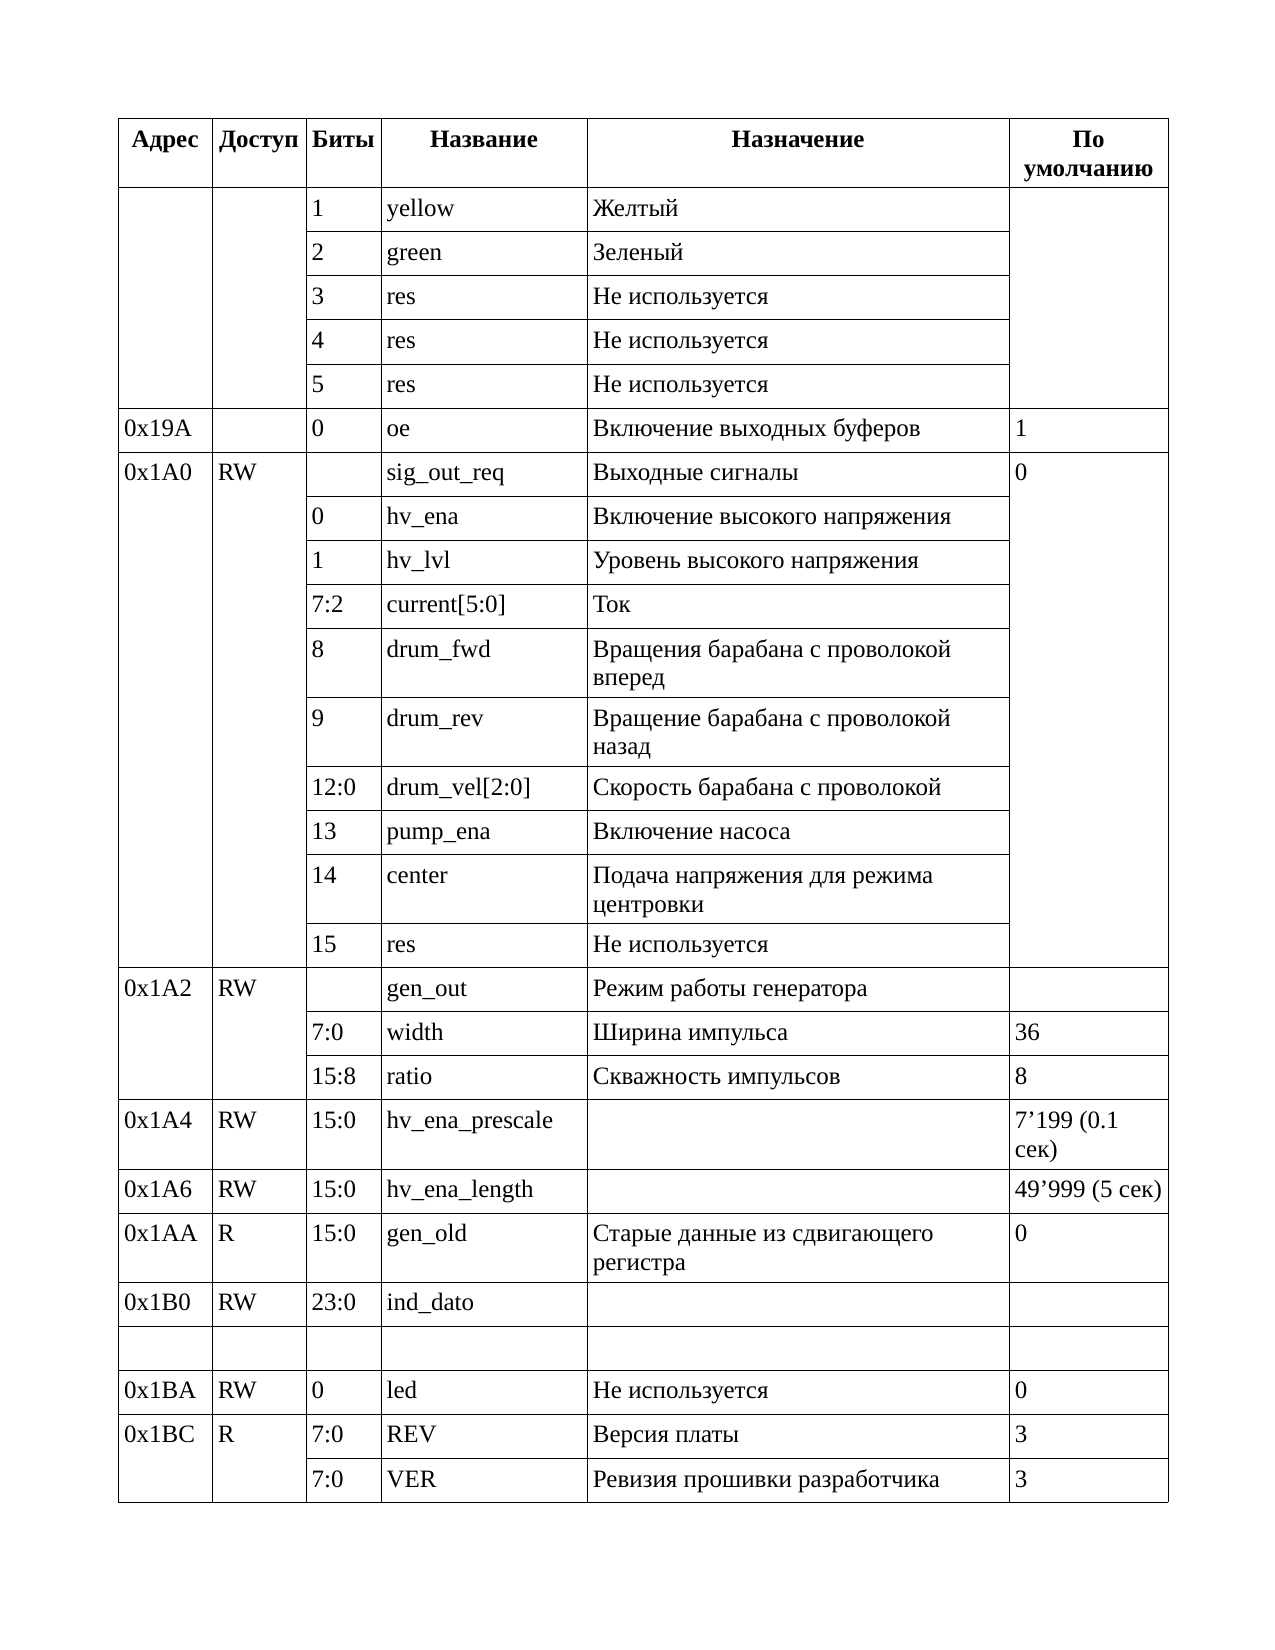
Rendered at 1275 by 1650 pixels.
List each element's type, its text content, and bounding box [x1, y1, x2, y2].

table_cell Включение высокого напряжения [588, 497, 1009, 540]
table_cell Подача напряжения для режима центровки [588, 855, 1009, 923]
table_cell [1010, 968, 1168, 1011]
table_cell Ревизия прошивки разработчика [588, 1459, 1009, 1502]
table_cell 3 [1010, 1415, 1168, 1458]
table_cell Включение выходных буферов [588, 409, 1009, 452]
table_cell Не используется [588, 1371, 1009, 1414]
table_cell res [382, 276, 587, 319]
table_cell Версия платы [588, 1415, 1009, 1458]
table_header По умолчанию [1010, 119, 1168, 187]
table_cell Не используется [588, 924, 1009, 967]
table_cell pump_ena [382, 811, 587, 854]
table_cell current[5:0] [382, 585, 587, 628]
table_cell width [382, 1012, 587, 1055]
table_cell Зеленый [588, 232, 1009, 275]
table_cell [307, 968, 381, 1011]
table_cell 7:0 [307, 1415, 381, 1458]
table_cell oe [382, 409, 587, 452]
table_cell RW [213, 1283, 306, 1326]
table_cell Не используется [588, 320, 1009, 363]
table_cell 0x1A6 [119, 1170, 212, 1212]
table_cell drum_rev [382, 698, 587, 766]
table_cell 15:0 [307, 1170, 381, 1212]
table_cell Желтый [588, 188, 1009, 231]
table_cell hv_ena_length [382, 1170, 587, 1212]
table_cell 0 [307, 497, 381, 540]
table_cell 3 [1010, 1459, 1168, 1502]
table_cell 15:8 [307, 1056, 381, 1099]
table_cell [213, 1327, 306, 1370]
table_cell res [382, 365, 587, 407]
table_cell led [382, 1371, 587, 1414]
table_cell Ток [588, 585, 1009, 628]
table_cell Уровень высокого напряжения [588, 541, 1009, 584]
table_cell 0 [307, 409, 381, 452]
table_cell [307, 453, 381, 496]
table_cell [588, 1283, 1009, 1326]
table_cell REV [382, 1415, 587, 1458]
table_cell 8 [1010, 1056, 1168, 1099]
table_cell green [382, 232, 587, 275]
table_cell Режим работы генератора [588, 968, 1009, 1011]
table_cell 3 [307, 276, 381, 319]
table_cell 0 [1010, 453, 1168, 967]
table_cell drum_fwd [382, 629, 587, 697]
table_cell 0 [307, 1371, 381, 1414]
table_cell 0x1BA [119, 1371, 212, 1414]
table_cell Вращения барабана с проволокой вперед [588, 629, 1009, 697]
table_cell RW [213, 453, 306, 967]
table_cell sig_out_req [382, 453, 587, 496]
table_cell RW [213, 1100, 306, 1168]
table_cell gen_out [382, 968, 587, 1011]
table_cell 2 [307, 232, 381, 275]
table_cell [588, 1170, 1009, 1212]
table_cell 49’999 (5 сек) [1010, 1170, 1168, 1212]
table_cell VER [382, 1459, 587, 1502]
table_cell Включение насоса [588, 811, 1009, 854]
table_cell 0x19A [119, 409, 212, 452]
table_cell 0x1AA [119, 1214, 212, 1282]
table_header Доступ [213, 119, 306, 187]
table_cell gen_old [382, 1214, 587, 1282]
table_cell 7:2 [307, 585, 381, 628]
table_cell Не используется [588, 276, 1009, 319]
table_cell 1 [307, 188, 381, 231]
table_cell [307, 1327, 381, 1370]
table_cell drum_vel[2:0] [382, 767, 587, 810]
table_cell 12:0 [307, 767, 381, 810]
table_cell 5 [307, 365, 381, 407]
table_cell ratio [382, 1056, 587, 1099]
table_cell RW [213, 1170, 306, 1212]
table_cell [1010, 1327, 1168, 1370]
table_cell 0x1A2 [119, 968, 212, 1099]
table_cell 8 [307, 629, 381, 697]
table_cell hv_ena_prescale [382, 1100, 587, 1168]
table_cell Скважность импульсов [588, 1056, 1009, 1099]
table_header Адрес [119, 119, 212, 187]
table_cell 15 [307, 924, 381, 967]
table_cell center [382, 855, 587, 923]
table_cell 0 [1010, 1371, 1168, 1414]
table_cell Скорость барабана с проволокой [588, 767, 1009, 810]
table_cell 7’199 (0.1 сек) [1010, 1100, 1168, 1168]
table_cell 13 [307, 811, 381, 854]
table_cell R [213, 1214, 306, 1282]
table_cell Ширина импульса [588, 1012, 1009, 1055]
table_cell 0x1A0 [119, 453, 212, 967]
table_cell RW [213, 1371, 306, 1414]
table_header Биты [307, 119, 381, 187]
table_cell 0x1B0 [119, 1283, 212, 1326]
table_cell hv_lvl [382, 541, 587, 584]
table_cell R [213, 1415, 306, 1502]
table_cell 9 [307, 698, 381, 766]
table_cell Вращение барабана с проволокой назад [588, 698, 1009, 766]
table_header Название [382, 119, 587, 187]
table_cell res [382, 320, 587, 363]
table_cell Не используется [588, 365, 1009, 407]
table_cell yellow [382, 188, 587, 231]
table_cell 15:0 [307, 1214, 381, 1282]
table_cell 4 [307, 320, 381, 363]
table_cell 7:0 [307, 1012, 381, 1055]
table_cell 15:0 [307, 1100, 381, 1168]
table_cell hv_ena [382, 497, 587, 540]
table_cell [382, 1327, 587, 1370]
table_cell ind_dato [382, 1283, 587, 1326]
table_cell Выходные сигналы [588, 453, 1009, 496]
table_cell 0x1A4 [119, 1100, 212, 1168]
table_cell [588, 1327, 1009, 1370]
table_cell 0 [1010, 1214, 1168, 1282]
table_cell 1 [307, 541, 381, 584]
table_cell Старые данные из сдвигающего регистра [588, 1214, 1009, 1282]
table_cell 36 [1010, 1012, 1168, 1055]
table_cell 7:0 [307, 1459, 381, 1502]
table_cell res [382, 924, 587, 967]
table_cell [213, 409, 306, 452]
table_cell [588, 1100, 1009, 1168]
table_header Назначение [588, 119, 1009, 187]
table_cell [119, 1327, 212, 1370]
table_cell 0x1BC [119, 1415, 212, 1502]
table_cell RW [213, 968, 306, 1099]
table_cell 14 [307, 855, 381, 923]
table_cell [1010, 1283, 1168, 1326]
table_cell 1 [1010, 409, 1168, 452]
table_cell 23:0 [307, 1283, 381, 1326]
